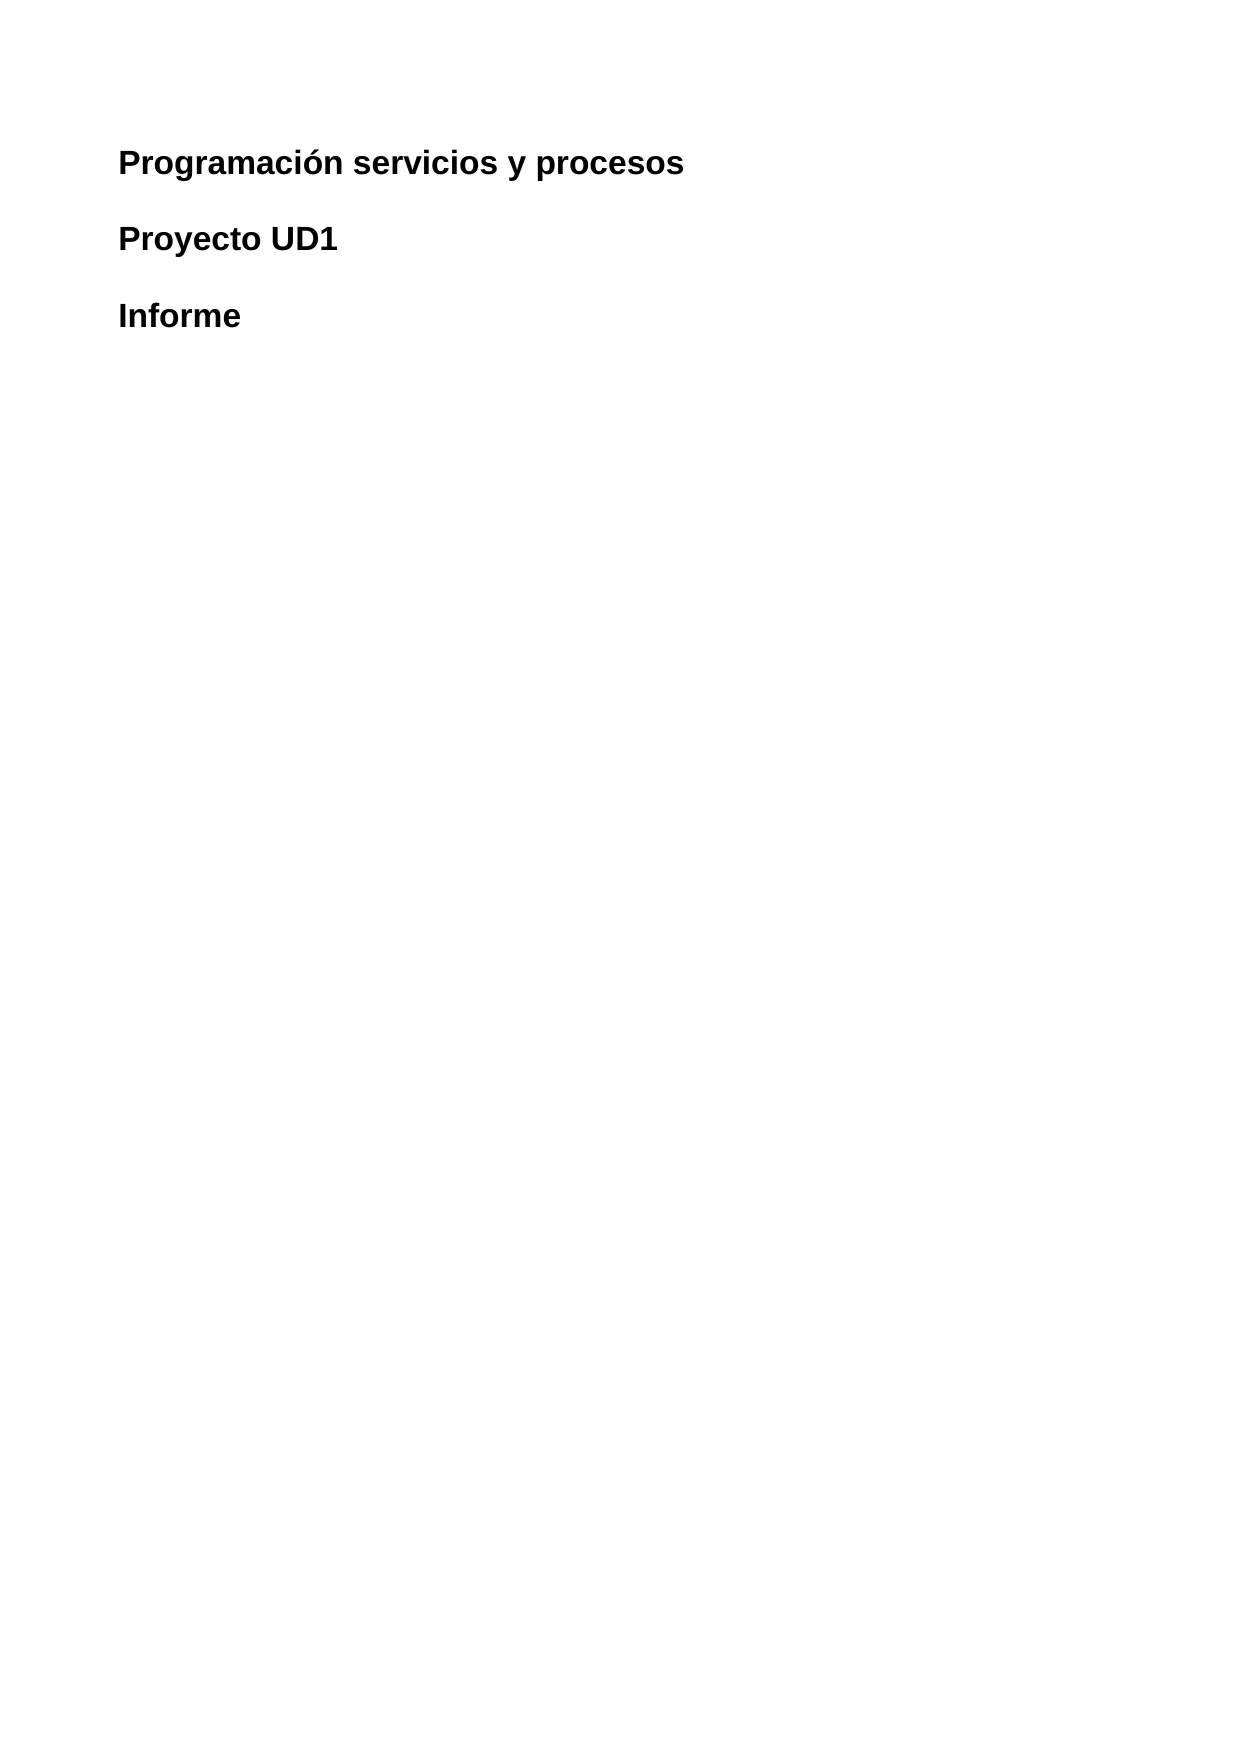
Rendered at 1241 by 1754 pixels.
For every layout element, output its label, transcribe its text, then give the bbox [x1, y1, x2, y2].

subtitle Programación servicios y procesos [118, 143, 1122, 182]
subtitle Informe [118, 295, 1122, 334]
subtitle Proyecto UD1 [118, 219, 1122, 258]
